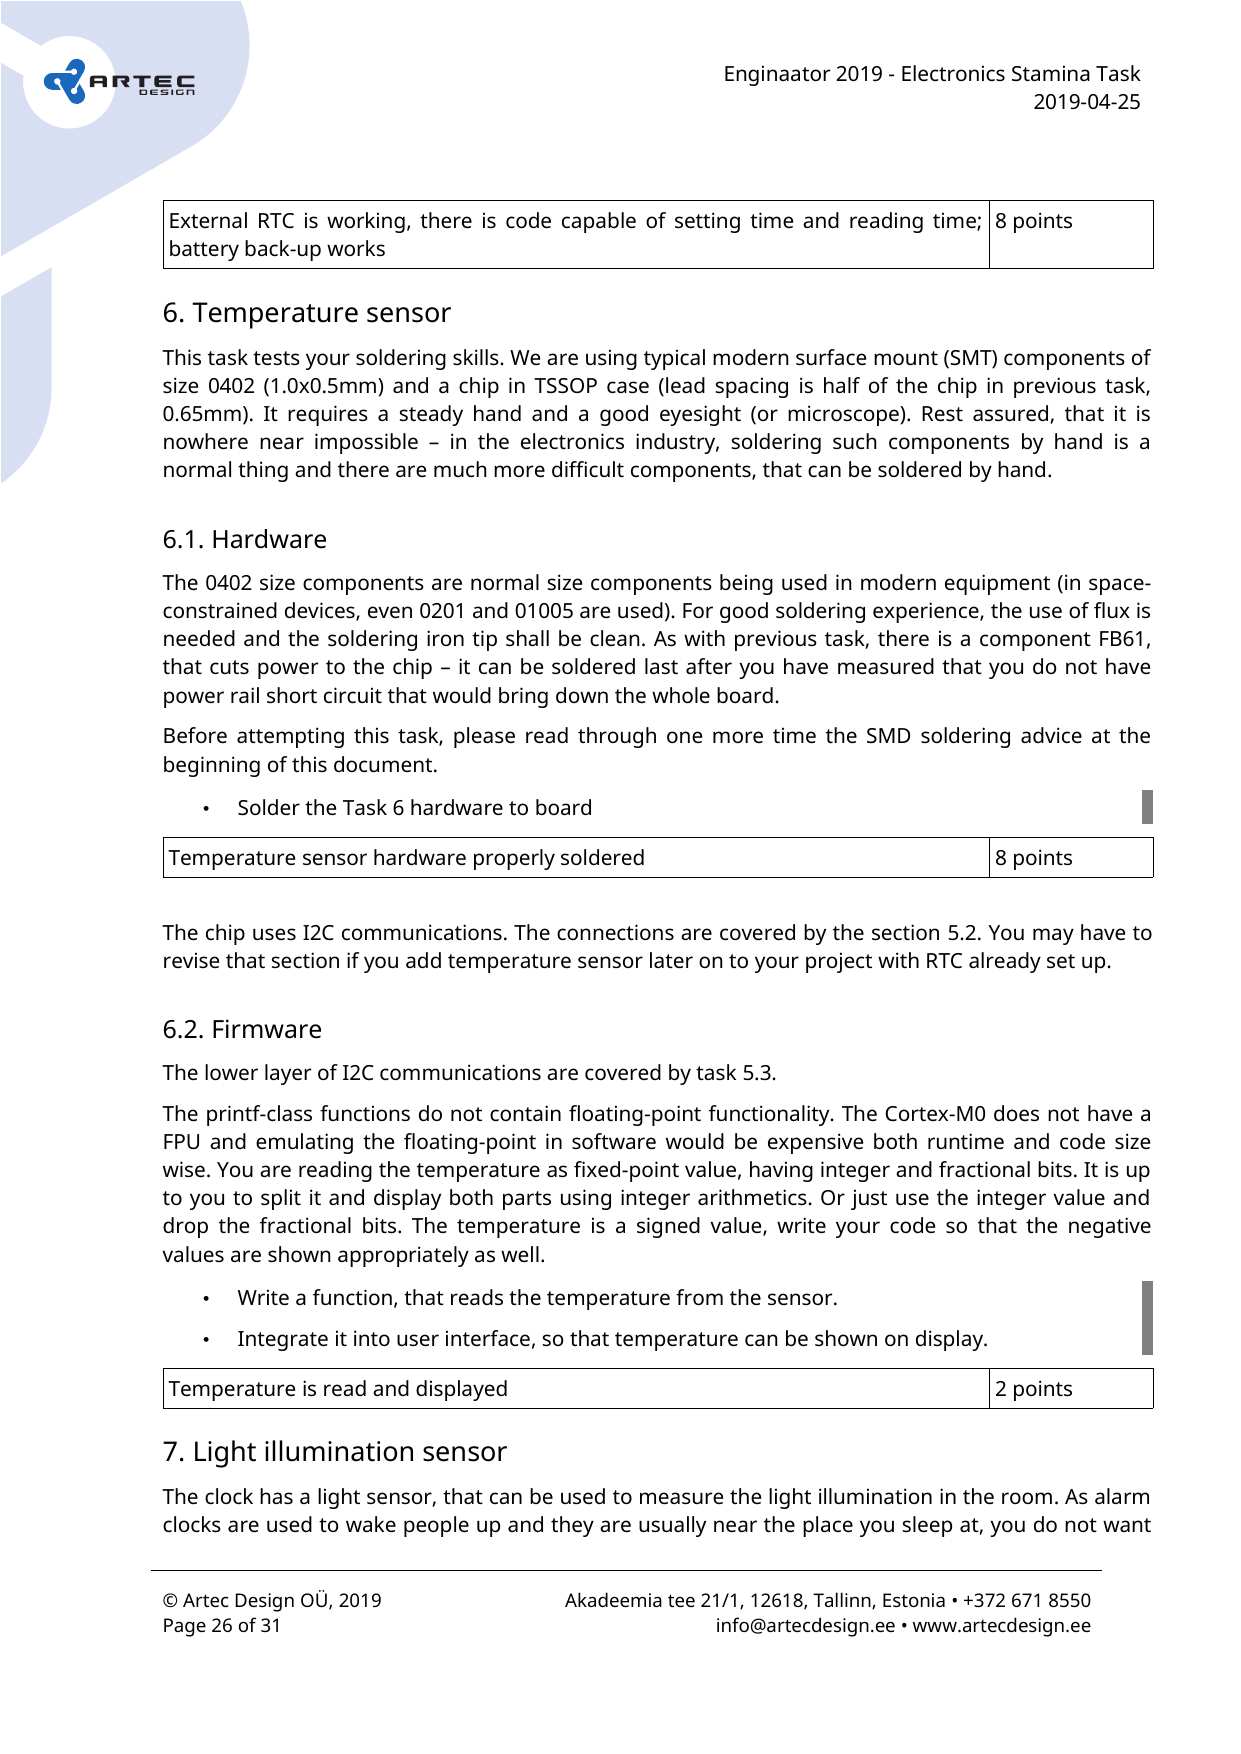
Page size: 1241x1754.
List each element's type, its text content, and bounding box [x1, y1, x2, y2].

table_header 8 points [990, 201, 1153, 268]
list Solder the Task 6 hardware to board [200, 790, 1142, 824]
table_header 2 points [990, 1369, 1153, 1408]
text Before attempting this task, please read through one more time the SMD soldering advice at the beginning of this document. [162, 721, 1153, 778]
list Integrate it into user interface, so that temperature can be shown on display. [200, 1321, 1142, 1355]
list Write a function, that reads the temperature from the sensor. [200, 1281, 1142, 1312]
table_header 8 points [990, 838, 1153, 877]
subtitle Temperature sensor [162, 293, 1153, 330]
table_header Temperature is read and displayed [164, 1369, 989, 1408]
text The chip uses I2C communications. The connections are covered by the section 5.2. You may have to revise that section if you add temperature sensor later on to your project with RTC already set up. [162, 918, 1153, 974]
subtitle Firmware [162, 1012, 1153, 1046]
text This task tests your soldering skills. We are using typical modern surface mount (SMT) components of size 0402 (1.0x0.5mm) and a chip in TSSOP case (lead spacing is half of the chip in previous task, 0.65mm). It requires a steady hand and a good eyesight (or microscope). Rest assured, that it is nowhere near impossible – in the electronics industry, soldering such components by hand is a normal thing and there are much more difficult components, that can be soldered by hand. [162, 343, 1153, 484]
subtitle Light illumination sensor [162, 1433, 1153, 1469]
table_header Temperature sensor hardware properly soldered [164, 838, 989, 877]
text The clock has a light sensor, that can be used to measure the light illumination in the room. As alarm clocks are used to wake people up and they are usually near the place you sleep at, you do not want [162, 1482, 1153, 1538]
text The lower layer of I2C communications are covered by task 5.3. [162, 1058, 1153, 1086]
text The printf-class functions do not contain floating-point functionality. The Cortex-M0 does not have a FPU and emulating the floating-point in software would be expensive both runtime and code size wise. You are reading the temperature as fixed-point value, having integer and fractional bits. It is up to you to split it and display both parts using integer arithmetics. Or just use the integer value and drop the fractional bits. The temperature is a signed value, write your code so that the negative values are shown appropriately as well. [162, 1099, 1153, 1268]
table_header External RTC is working, there is code capable of setting time and reading time; battery back-up works [164, 201, 989, 268]
subtitle Hardware [162, 521, 1153, 555]
text The 0402 size components are normal size components being used in modern equipment (in space-constrained devices, even 0201 and 01005 are used). For good soldering experience, the use of flux is needed and the soldering iron tip shall be clean. As with previous task, there is a component FB61, that cuts power to the chip – it can be soldered last after you have measured that you do not have power rail short circuit that would bring down the whole board. [162, 568, 1153, 709]
